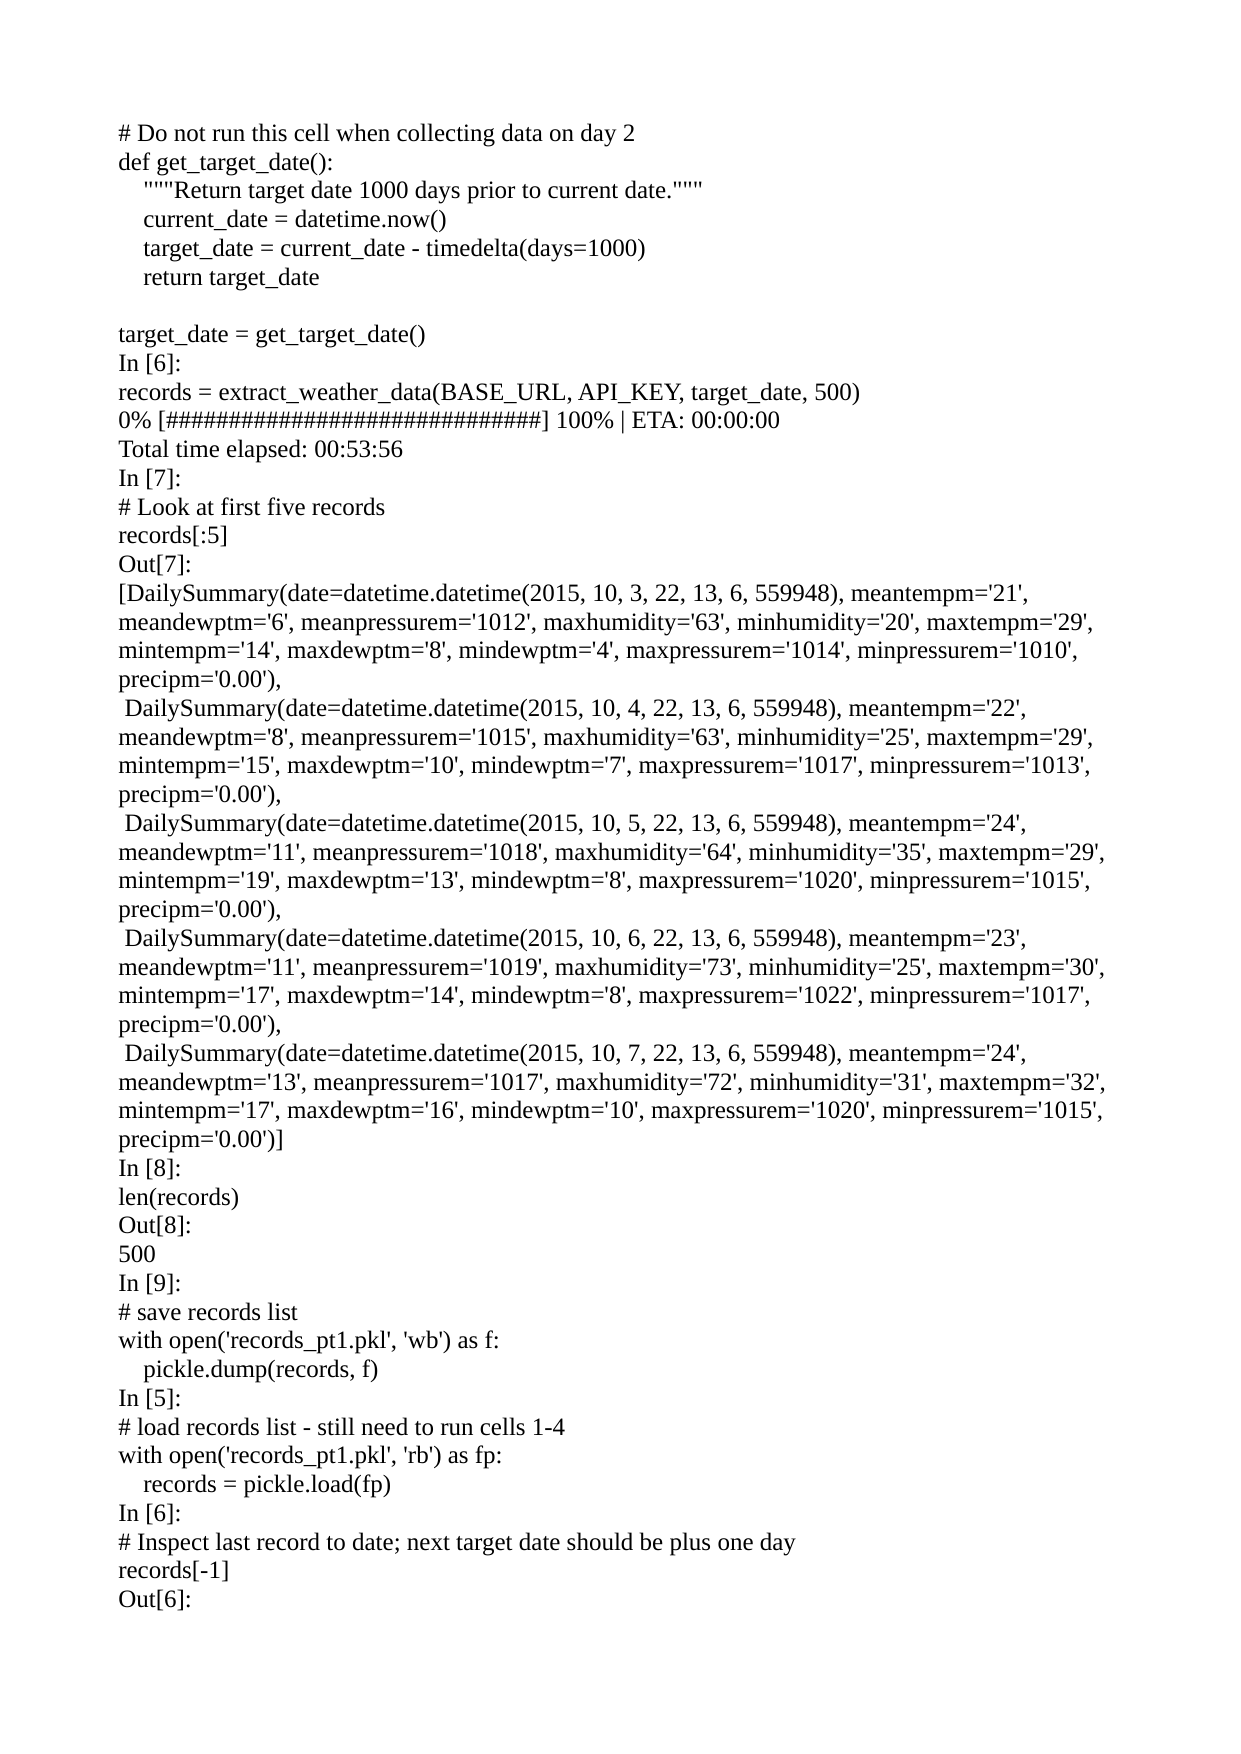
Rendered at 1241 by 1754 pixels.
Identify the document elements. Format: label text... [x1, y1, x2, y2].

text 500 [118, 1239, 1122, 1268]
text In [8]: [118, 1153, 1122, 1182]
text pickle.dump(records, f) [118, 1354, 1122, 1383]
text 0% [##############################] 100% | ETA: 00:00:00 [118, 406, 1122, 434]
text def get_target_date(): [118, 147, 1122, 176]
text In [6]: [118, 348, 1122, 377]
text """Return target date 1000 days prior to current date.""" [118, 176, 1122, 204]
text DailySummary(date=datetime.datetime(2015, 10, 7, 22, 13, 6, 559948), meantempm='24', meandewptm='13', meanpressurem='1017', maxhumidity='72', minhumidity='31', maxtempm='32', mintempm='17', maxdewptm='16', mindewptm='10', maxpressurem='1020', minpressurem='1015', precipm='0.00')] [118, 1038, 1122, 1153]
text len(records) [118, 1182, 1122, 1211]
text Out[8]: [118, 1211, 1122, 1239]
text In [9]: [118, 1268, 1122, 1297]
text [DailySummary(date=datetime.datetime(2015, 10, 3, 22, 13, 6, 559948), meantempm='21', meandewptm='6', meanpressurem='1012', maxhumidity='63', minhumidity='20', maxtempm='29', mintempm='14', maxdewptm='8', mindewptm='4', maxpressurem='1014', minpressurem='1010', precipm='0.00'), [118, 578, 1122, 693]
text with open('records_pt1.pkl', 'wb') as f: [118, 1326, 1122, 1354]
text # Inspect last record to date; next target date should be plus one day [118, 1527, 1122, 1556]
text records = pickle.load(fp) [118, 1469, 1122, 1498]
text # Look at first five records [118, 492, 1122, 521]
text target_date = get_target_date() [118, 319, 1122, 348]
text records = extract_weather_data(BASE_URL, API_KEY, target_date, 500) [118, 377, 1122, 406]
text # save records list [118, 1297, 1122, 1326]
text DailySummary(date=datetime.datetime(2015, 10, 4, 22, 13, 6, 559948), meantempm='22', meandewptm='8', meanpressurem='1015', maxhumidity='63', minhumidity='25', maxtempm='29', mintempm='15', maxdewptm='10', mindewptm='7', maxpressurem='1017', minpressurem='1013', precipm='0.00'), [118, 693, 1122, 808]
text # Do not run this cell when collecting data on day 2 [118, 118, 1122, 147]
text records[-1] [118, 1556, 1122, 1584]
text Total time elapsed: 00:53:56 [118, 434, 1122, 463]
text In [6]: [118, 1498, 1122, 1527]
text records[:5] [118, 521, 1122, 549]
text DailySummary(date=datetime.datetime(2015, 10, 6, 22, 13, 6, 559948), meantempm='23', meandewptm='11', meanpressurem='1019', maxhumidity='73', minhumidity='25', maxtempm='30', mintempm='17', maxdewptm='14', mindewptm='8', maxpressurem='1022', minpressurem='1017', precipm='0.00'), [118, 923, 1122, 1038]
text # load records list - still need to run cells 1-4 [118, 1412, 1122, 1441]
text DailySummary(date=datetime.datetime(2015, 10, 5, 22, 13, 6, 559948), meantempm='24', meandewptm='11', meanpressurem='1018', maxhumidity='64', minhumidity='35', maxtempm='29', mintempm='19', maxdewptm='13', mindewptm='8', maxpressurem='1020', minpressurem='1015', precipm='0.00'), [118, 808, 1122, 923]
text current_date = datetime.now() [118, 204, 1122, 233]
text return target_date [118, 262, 1122, 291]
text Out[6]: [118, 1584, 1122, 1613]
text In [7]: [118, 463, 1122, 492]
text target_date = current_date - timedelta(days=1000) [118, 233, 1122, 262]
text In [5]: [118, 1383, 1122, 1412]
text Out[7]: [118, 549, 1122, 578]
text with open('records_pt1.pkl', 'rb') as fp: [118, 1441, 1122, 1469]
